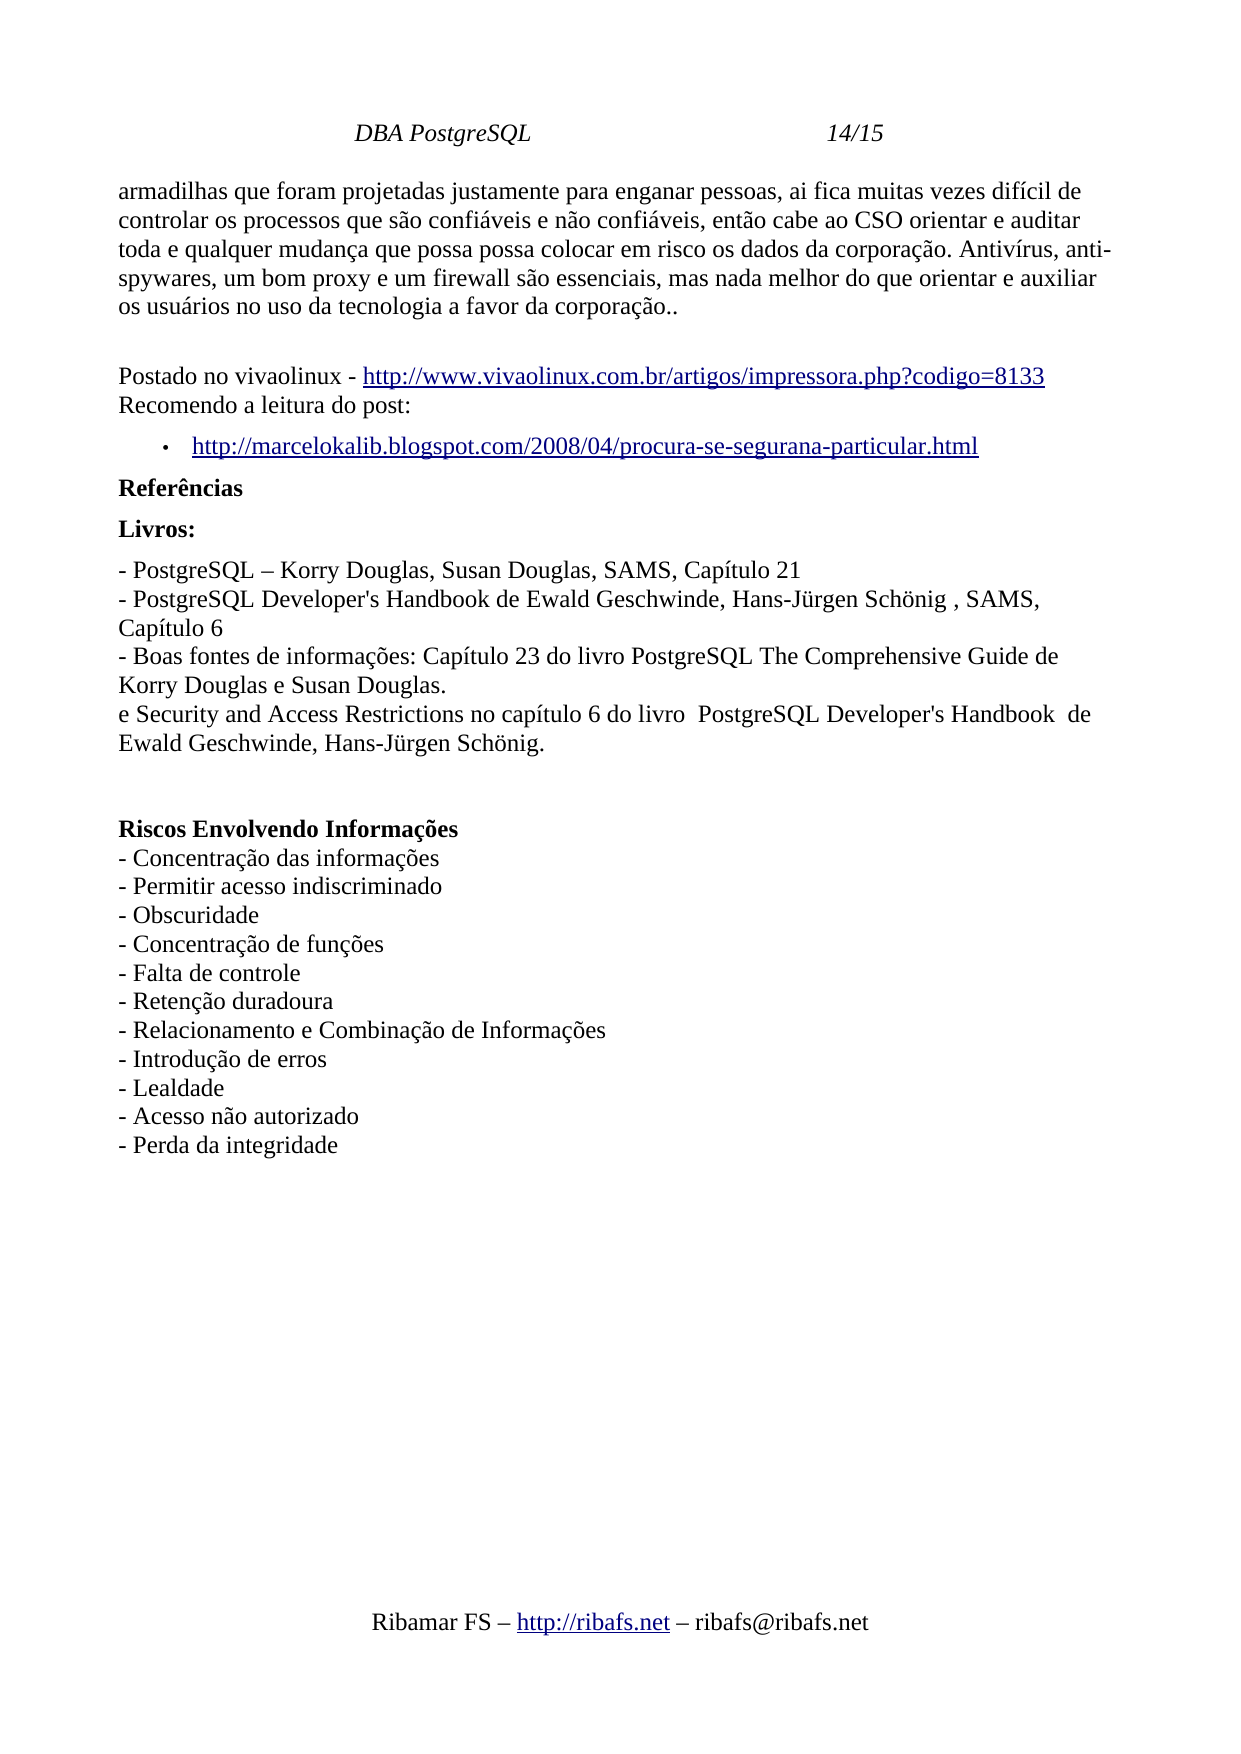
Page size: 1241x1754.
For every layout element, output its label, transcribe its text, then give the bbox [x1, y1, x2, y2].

text e Security and Access Restrictions no capítulo 6 do livro PostgreSQL Developer's Handbook de Ewald Geschwinde, Hans-Jürgen Schönig. [118, 699, 1122, 756]
text - Retenção duradoura [118, 986, 1122, 1015]
text - PostgreSQL – Korry Douglas, Susan Douglas, SAMS, Capítulo 21 [118, 555, 1122, 584]
text - PostgreSQL Developer's Handbook de Ewald Geschwinde, Hans-Jürgen Schönig , SAMS, Capítulo 6 [118, 584, 1122, 641]
text Livros: [118, 514, 1122, 543]
text - Acesso não autorizado [118, 1101, 1122, 1130]
text - Permitir acesso indiscriminado [118, 871, 1122, 900]
text Riscos Envolvendo Informações [118, 814, 1122, 843]
text - Lealdade [118, 1073, 1122, 1101]
text - Boas fontes de informações: Capítulo 23 do livro PostgreSQL The Comprehensive Guide de Korry Douglas e Susan Douglas. [118, 641, 1122, 699]
text - Obscuridade [118, 900, 1122, 929]
text Referências [118, 473, 1122, 501]
text - Perda da integridade [118, 1130, 1122, 1159]
text Postado no vivaolinux - http://www.vivaolinux.com.br/artigos/impressora.php?codigo=8133 Recomendo a leitura do post: [118, 361, 1122, 419]
list http://marcelokalib.blogspot.com/2008/04/procura-se-segurana-particular.html [162, 431, 1122, 460]
text - Concentração de funções [118, 929, 1122, 958]
text - Introdução de erros [118, 1044, 1122, 1073]
text armadilhas que foram projetadas justamente para enganar pessoas, ai fica muitas vezes difícil de controlar os processos que são confiáveis e não confiáveis, então cabe ao CSO orientar e auditar toda e qualquer mudança que possa possa colocar em risco os dados da corporação. Antivírus, anti-spywares, um bom proxy e um firewall são essenciais, mas nada melhor do que orientar e auxiliar os usuários no uso da tecnologia a favor da corporação.. [118, 176, 1122, 349]
text - Concentração das informações [118, 843, 1122, 871]
text - Relacionamento e Combinação de Informações [118, 1015, 1122, 1044]
text - Falta de controle [118, 958, 1122, 986]
